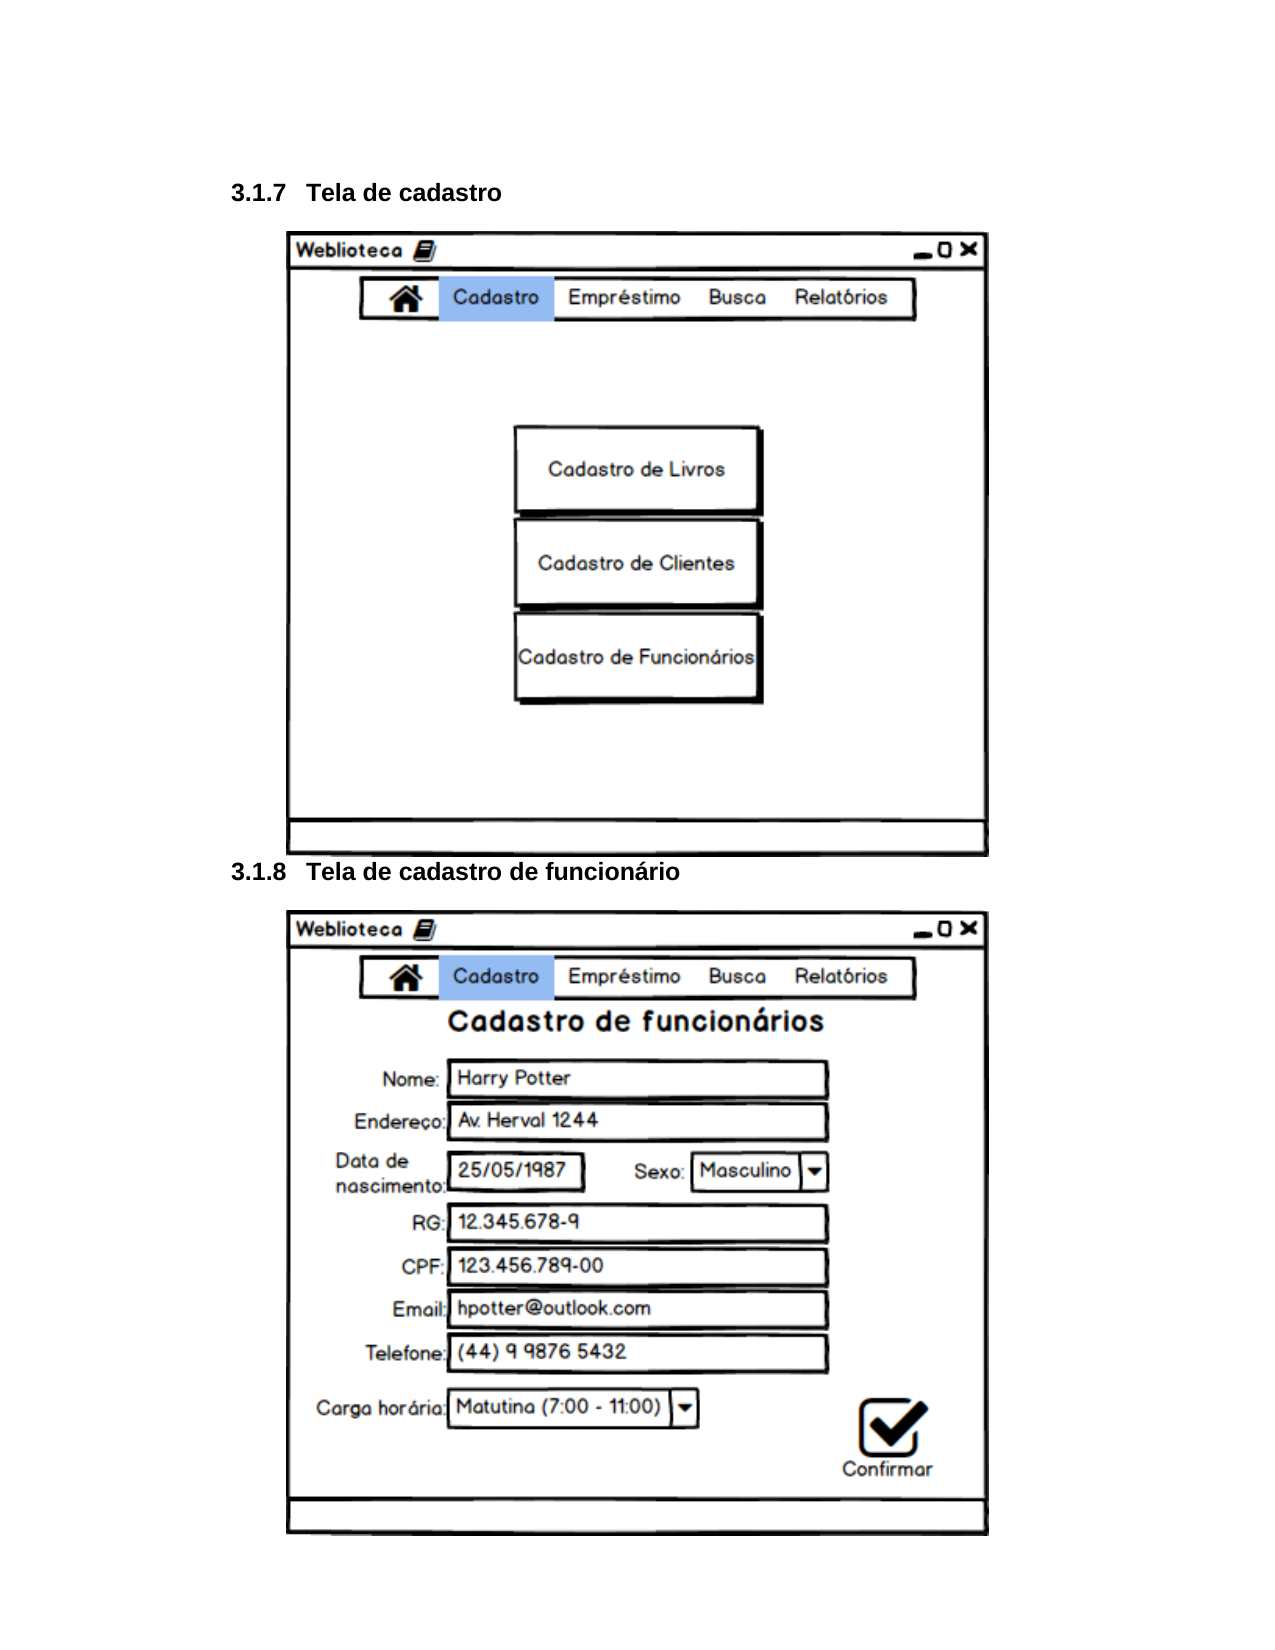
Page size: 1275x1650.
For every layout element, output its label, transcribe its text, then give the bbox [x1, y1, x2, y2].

list Tela de cadastro de funcionário [231, 857, 1152, 886]
picture [286, 231, 989, 857]
picture [286, 910, 989, 1536]
list Tela de cadastro [231, 178, 1152, 207]
